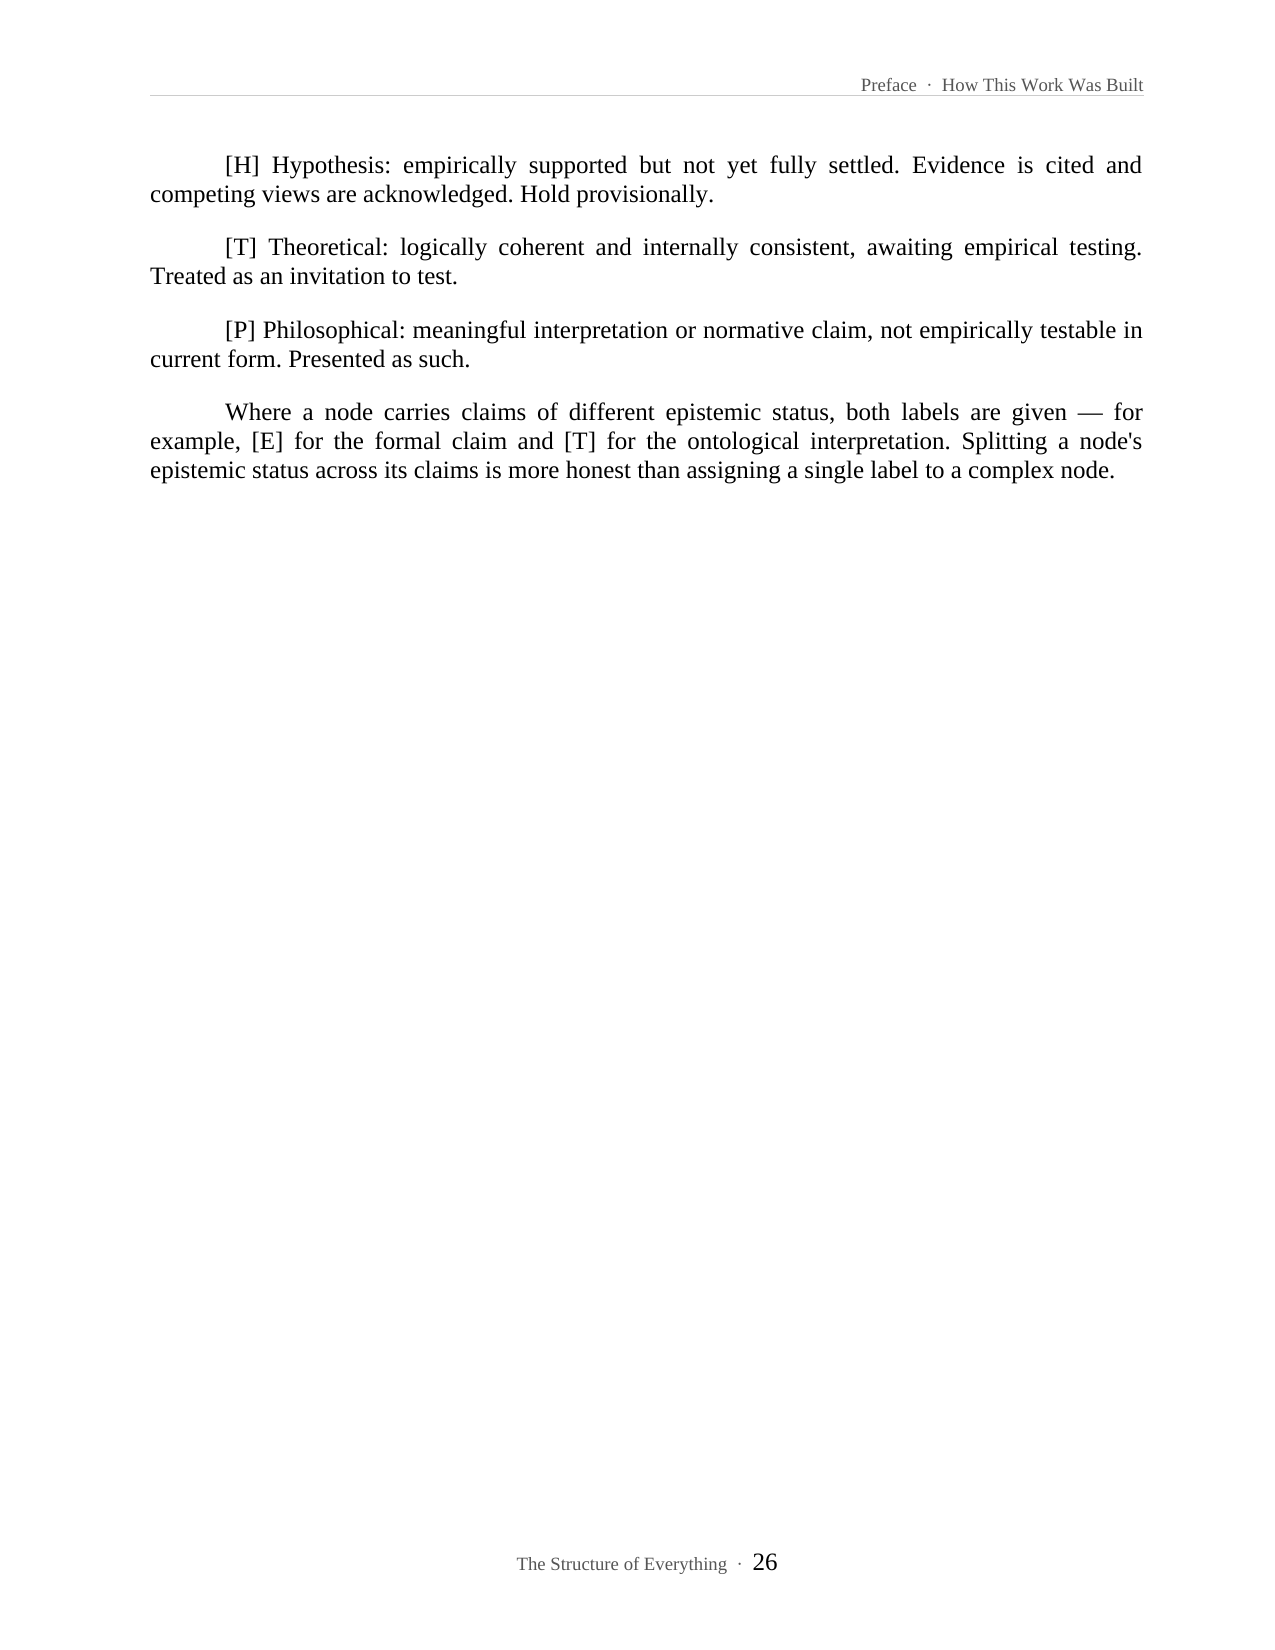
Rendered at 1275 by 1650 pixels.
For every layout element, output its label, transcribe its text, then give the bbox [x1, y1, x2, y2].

text [H] Hypothesis: empirically supported but not yet fully settled. Evidence is cited and competing views are acknowledged. Hold provisionally. [150, 150, 1144, 207]
text Where a node carries claims of different epistemic status, both labels are given — for example, [E] for the formal claim and [T] for the ontological interpretation. Splitting a node's epistemic status across its claims is more honest than assigning a single label to a complex node. [150, 397, 1144, 484]
text [P] Philosophical: meaningful interpretation or normative claim, not empirically testable in current form. Presented as such. [150, 315, 1144, 372]
text [T] Theoretical: logically coherent and internally consistent, awaiting empirical testing. Treated as an invitation to test. [150, 232, 1144, 290]
